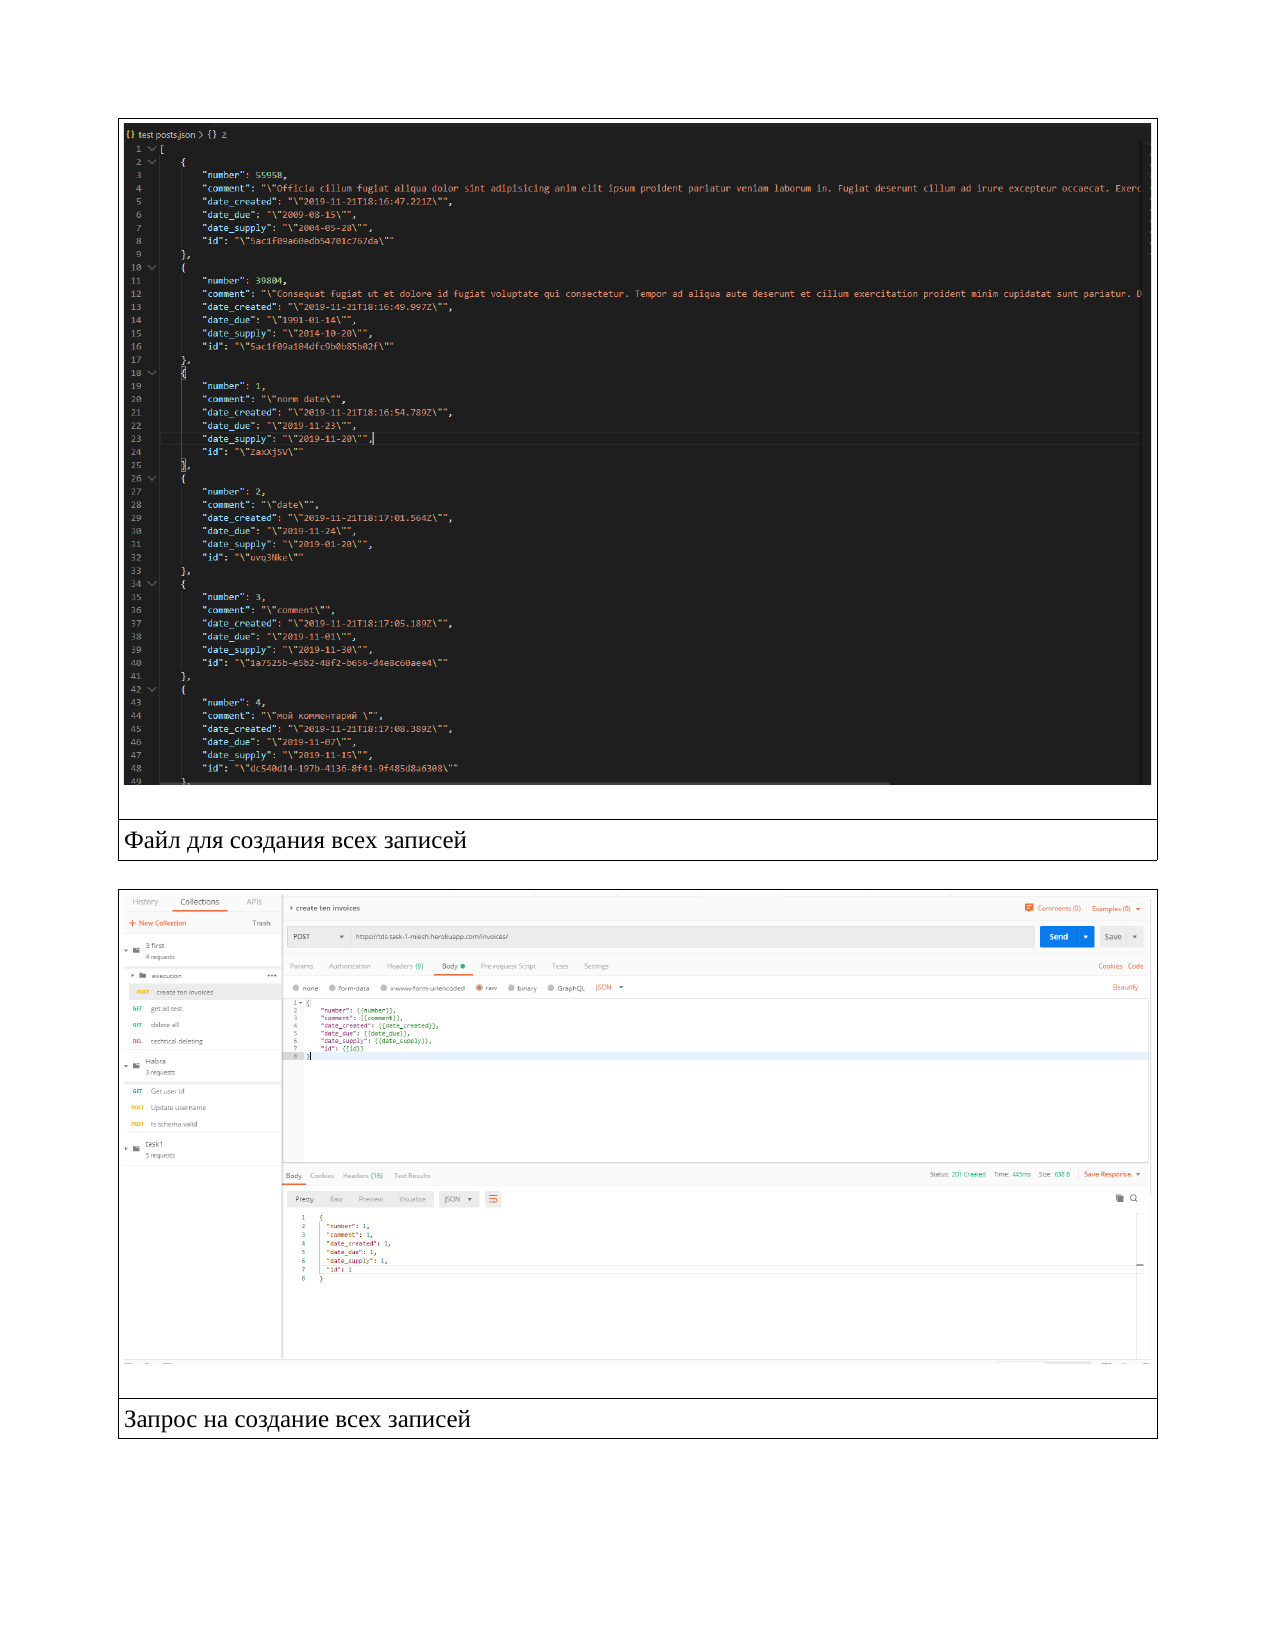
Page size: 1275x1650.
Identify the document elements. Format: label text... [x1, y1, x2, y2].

table_header [119, 890, 1157, 1398]
picture [123, 123, 1152, 785]
table_cell Запрос на создание всех записей [119, 1399, 1157, 1438]
table_header [119, 119, 1157, 819]
picture [123, 894, 1152, 1364]
table_cell Файл для создания всех записей [119, 820, 1157, 859]
